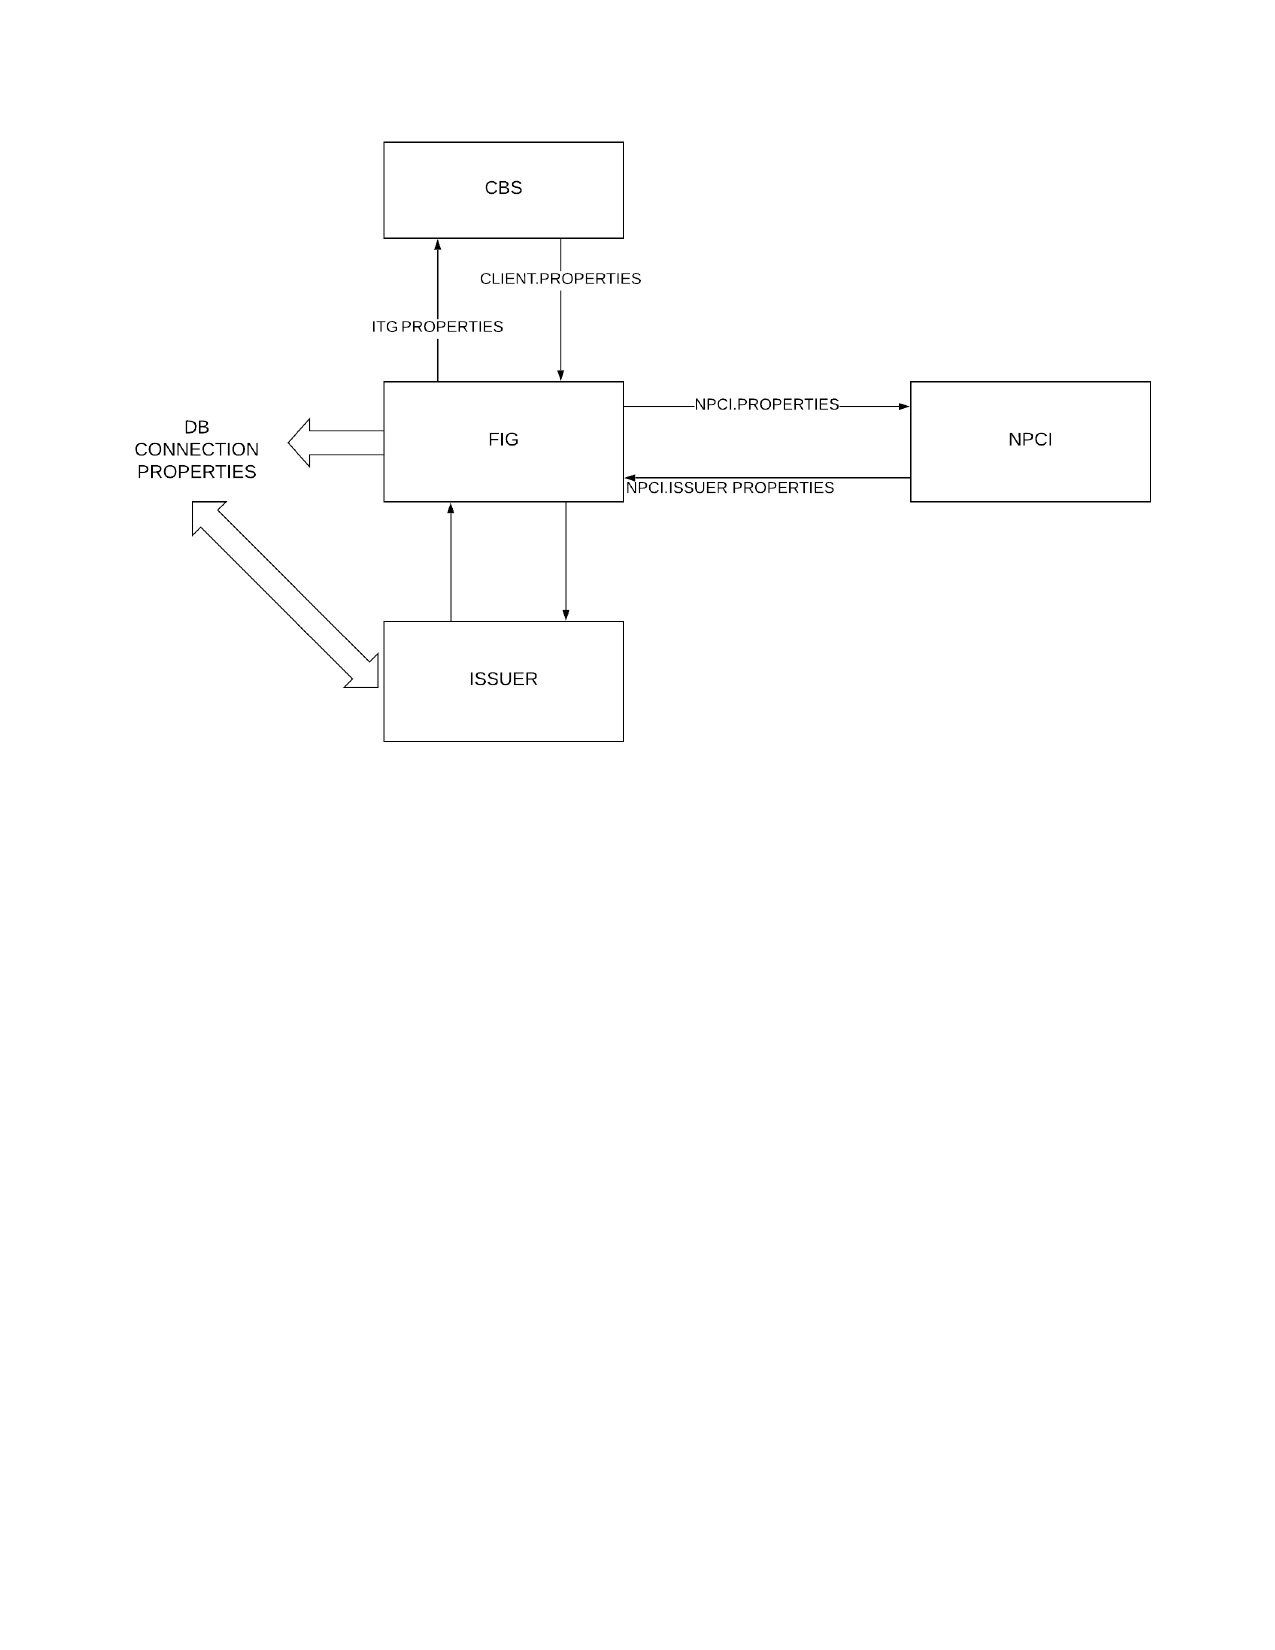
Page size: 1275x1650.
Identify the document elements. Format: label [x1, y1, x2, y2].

picture [101, 118, 1174, 765]
